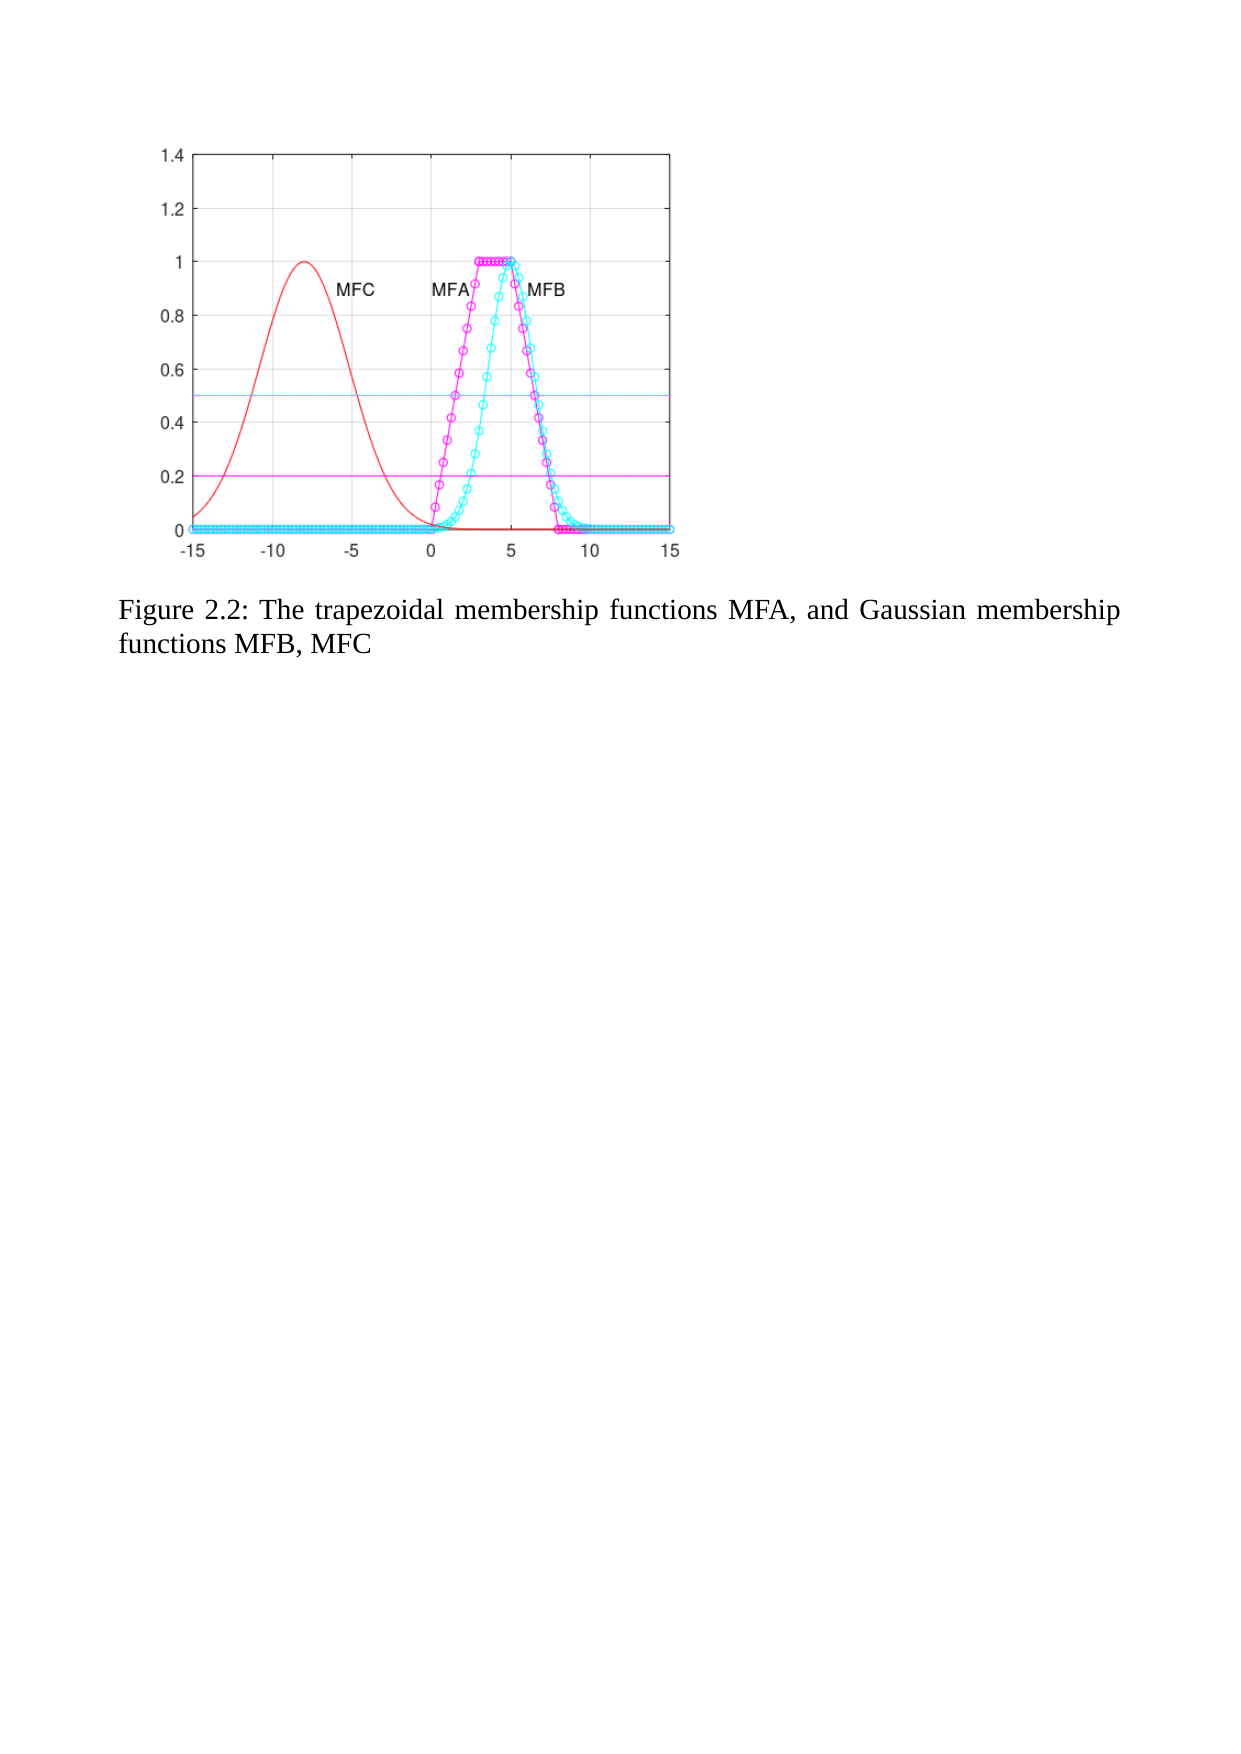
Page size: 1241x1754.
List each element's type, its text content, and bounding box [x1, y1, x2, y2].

picture [146, 132, 692, 568]
text Figure 2.2: The trapezoidal membership functions MFA, and Gaussian membership functions MFB, MFC [118, 592, 1122, 659]
